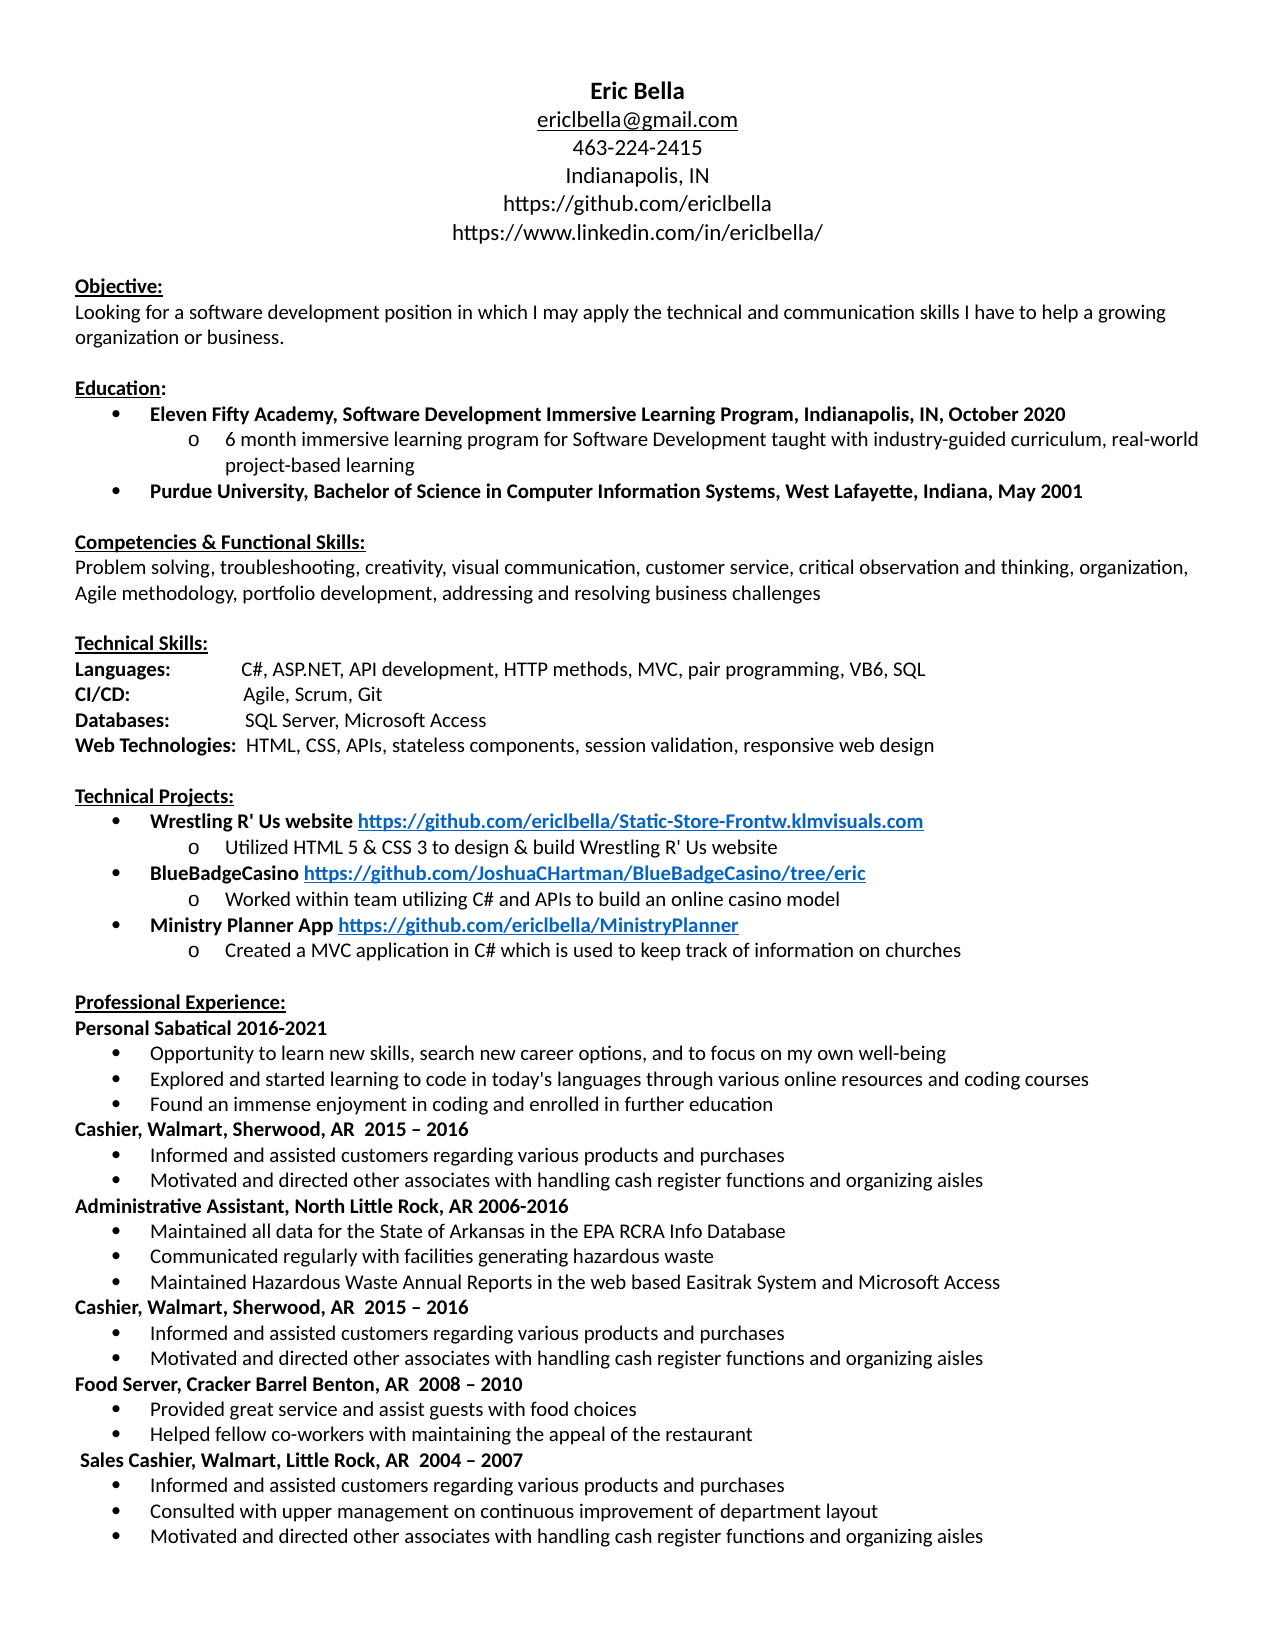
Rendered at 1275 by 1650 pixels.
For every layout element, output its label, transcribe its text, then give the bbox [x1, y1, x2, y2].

list Provided great service and assist guests with food choices [112, 1396, 1200, 1422]
text Objective: [75, 274, 1200, 299]
text Sales Cashier, Walmart, Little Rock, AR 2004 – 2007 [75, 1447, 1200, 1472]
text Technical Skills: [75, 631, 1200, 656]
list Worked within team utilizing C# and APIs to build an online casino model [187, 886, 1200, 912]
list Informed and assisted customers regarding various products and purchases [112, 1472, 1200, 1498]
list Motivated and directed other associates with handling cash register functions and organizing aisles [112, 1345, 1200, 1371]
list Helped fellow co-workers with maintaining the appeal of the restaurant [112, 1422, 1200, 1447]
text CI/CD: Agile, Scrum, Git [75, 681, 1200, 707]
list Utilized HTML 5 & CSS 3 to design & build Wrestling R' Us website [187, 834, 1200, 860]
list Found an immense enjoyment in coding and enrolled in further education [112, 1091, 1200, 1117]
list Consulted with upper management on continuous improvement of department layout [112, 1498, 1200, 1523]
text Eric Bella [75, 75, 1200, 106]
list Ministry Planner App https://github.com/ericlbella/MinistryPlanner [112, 912, 1200, 938]
list BlueBadgeCasino https://github.com/JoshuaCHartman/BlueBadgeCasino/tree/eric [112, 860, 1200, 886]
list Motivated and directed other associates with handling cash register functions and organizing aisles [112, 1523, 1200, 1549]
text Technical Projects: [75, 783, 1200, 808]
text Languages: C#, ASP.NET, API development, HTTP methods, MVC, pair programming, VB6, SQL [75, 656, 1200, 681]
list Maintained all data for the State of Arkansas in the EPA RCRA Info Database [112, 1218, 1200, 1244]
text Professional Experience: [75, 989, 1200, 1015]
list Motivated and directed other associates with handling cash register functions and organizing aisles [112, 1167, 1200, 1193]
text Cashier, Walmart, Sherwood, AR 2015 – 2016 [75, 1294, 1200, 1320]
list Created a MVC application in C# which is used to keep track of information on churches [187, 938, 1200, 964]
text Indianapolis, IN [75, 162, 1200, 189]
text Food Server, Cracker Barrel Benton, AR 2008 – 2010 [75, 1371, 1200, 1396]
list Communicated regularly with facilities generating hazardous waste [112, 1244, 1200, 1269]
text Looking for a software development position in which I may apply the technical and communication skills I have to help a growing organization or business. [75, 299, 1200, 350]
list Purdue University, Bachelor of Science in Computer Information Systems, West Lafayette, Indiana, May 2001 [112, 478, 1200, 503]
list Explored and started learning to code in today's languages through various online resources and coding courses [112, 1066, 1200, 1091]
text Education: [75, 375, 1200, 401]
text Databases: SQL Server, Microsoft Access [75, 707, 1200, 732]
text Problem solving, troubleshooting, creativity, visual communication, customer service, critical observation and thinking, organization, Agile methodology, portfolio development, addressing and resolving business challenges [75, 554, 1200, 605]
list Informed and assisted customers regarding various products and purchases [112, 1142, 1200, 1167]
list Maintained Hazardous Waste Annual Reports in the web based Easitrak System and Microsoft Access [112, 1269, 1200, 1294]
list 6 month immersive learning program for Software Development taught with industry-guided curriculum, real-world project-based learning [187, 426, 1200, 478]
text Competencies & Functional Skills: [75, 529, 1200, 554]
text 463-224-2415 [75, 133, 1200, 162]
text https://www.linkedin.com/in/ericlbella/ [75, 218, 1200, 246]
text Personal Sabatical 2016-2021 [75, 1015, 1200, 1040]
list Opportunity to learn new skills, search new career options, and to focus on my own well-being [112, 1040, 1200, 1066]
text https://github.com/ericlbella [75, 189, 1200, 218]
text ericlbella@gmail.com [75, 106, 1200, 133]
list Wrestling R' Us website https://github.com/ericlbella/Static-Store-Frontw.klmvisuals.com [112, 808, 1200, 834]
text Cashier, Walmart, Sherwood, AR 2015 – 2016 [75, 1117, 1200, 1142]
list Informed and assisted customers regarding various products and purchases [112, 1320, 1200, 1345]
list Eleven Fifty Academy, Software Development Immersive Learning Program, Indianapolis, IN, October 2020 [112, 401, 1200, 426]
text Administrative Assistant, North Little Rock, AR 2006-2016 [75, 1193, 1200, 1218]
text Web Technologies: HTML, CSS, APIs, stateless components, session validation, responsive web design [75, 732, 1200, 758]
